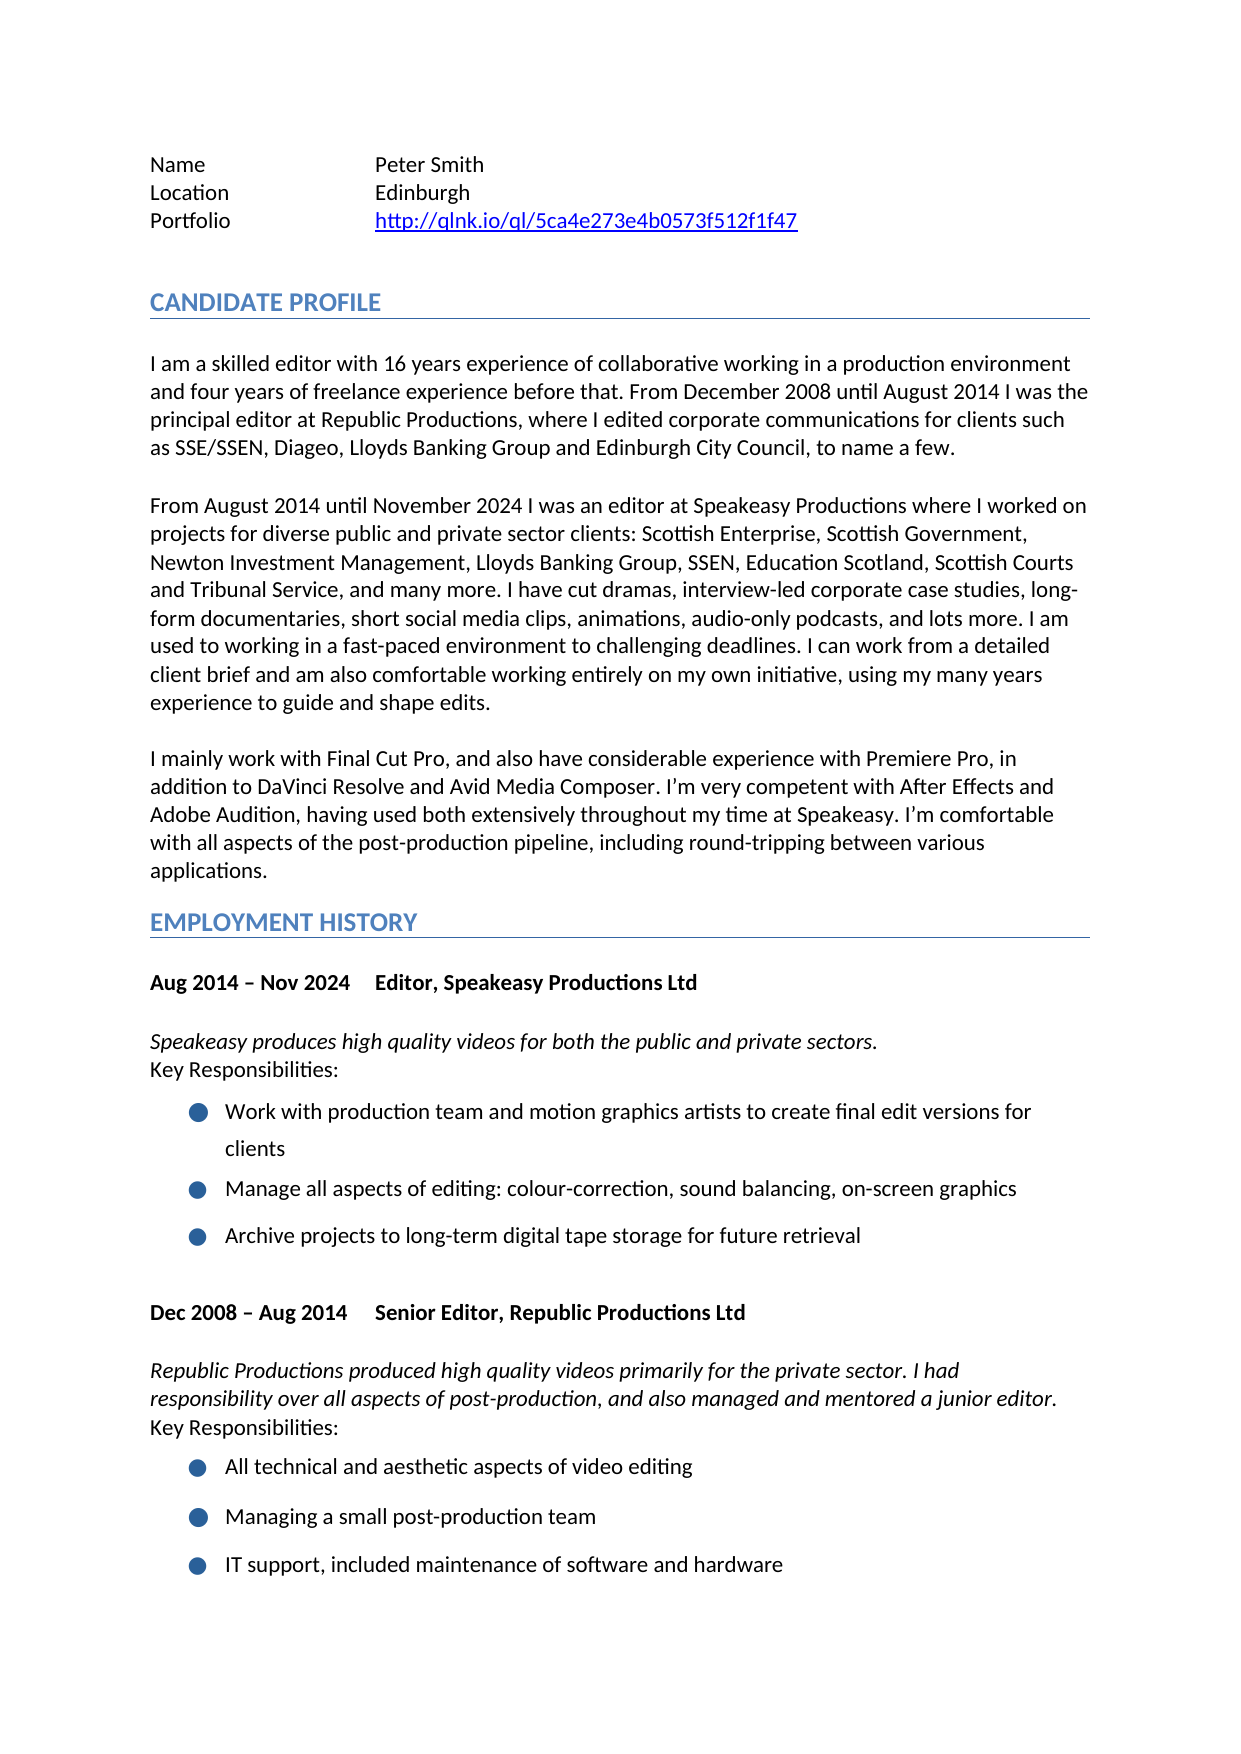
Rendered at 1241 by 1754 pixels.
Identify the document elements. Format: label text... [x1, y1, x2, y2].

text Speakeasy produces high quality videos for both the public and private sectors. [150, 1027, 1090, 1055]
text Republic Productions produced high quality videos primarily for the private sector. I had responsibility over all aspects of post-production, and also managed and mentored a junior editor. [150, 1357, 1090, 1413]
text Name Peter Smith [150, 150, 1090, 178]
text I am a skilled editor with 16 years experience of collaborative working in a production environment and four years of freelance experience before that. From December 2008 until August 2014 I was the principal editor at Republic Productions, where I edited corporate communications for clients such as SSE/SSEN, Diageo, Lloyds Banking Group and Edinburgh City Council, to name a few. [150, 349, 1090, 461]
list Work with production team and motion graphics artists to create final edit versions for clients [187, 1083, 1090, 1162]
text Key Responsibilities: [150, 1055, 1090, 1083]
text Key Responsibilities: [150, 1413, 1090, 1441]
list Archive projects to long-term digital tape storage for future retrieval [187, 1209, 1090, 1256]
subtitle EMPLOYMENT HISTORY [150, 905, 1090, 937]
text I mainly work with Final Cut Pro, and also have considerable experience with Premiere Pro, in addition to DaVinci Resolve and Avid Media Composer. I’m very competent with After Effects and Adobe Audition, having used both extensively throughout my time at Speakeasy. I’m comfortable with all aspects of the post-production pipeline, including round-tripping between various applications. [150, 744, 1090, 884]
text Portfolio http://qlnk.io/ql/5ca4e273e4b0573f512f1f47 [150, 206, 1090, 234]
text Dec 2008 – Aug 2014 Senior Editor, Republic Productions Ltd [150, 1298, 1090, 1326]
list Managing a small post-production team [187, 1488, 1090, 1539]
list All technical and aesthetic aspects of video editing [187, 1441, 1090, 1488]
text Aug 2014 – Nov 2024 Editor, Speakeasy Productions Ltd [150, 968, 1090, 996]
list IT support, included maintenance of software and hardware [187, 1539, 1090, 1586]
list Manage all aspects of editing: colour-correction, sound balancing, on-screen graphics [187, 1162, 1090, 1209]
subtitle CANDIDATE PROFILE [150, 285, 1090, 318]
text From August 2014 until November 2024 I was an editor at Speakeasy Productions where I worked on projects for diverse public and private sector clients: Scottish Enterprise, Scottish Government, Newton Investment Management, Lloyds Banking Group, SSEN, Education Scotland, Scottish Courts and Tribunal Service, and many more. I have cut dramas, interview-led corporate case studies, long-form documentaries, short social media clips, animations, audio-only podcasts, and lots more. I am used to working in a fast-paced environment to challenging deadlines. I can work from a detailed client brief and am also comfortable working entirely on my own initiative, using my many years experience to guide and shape edits. [150, 492, 1090, 716]
text Location Edinburgh [150, 178, 1090, 206]
